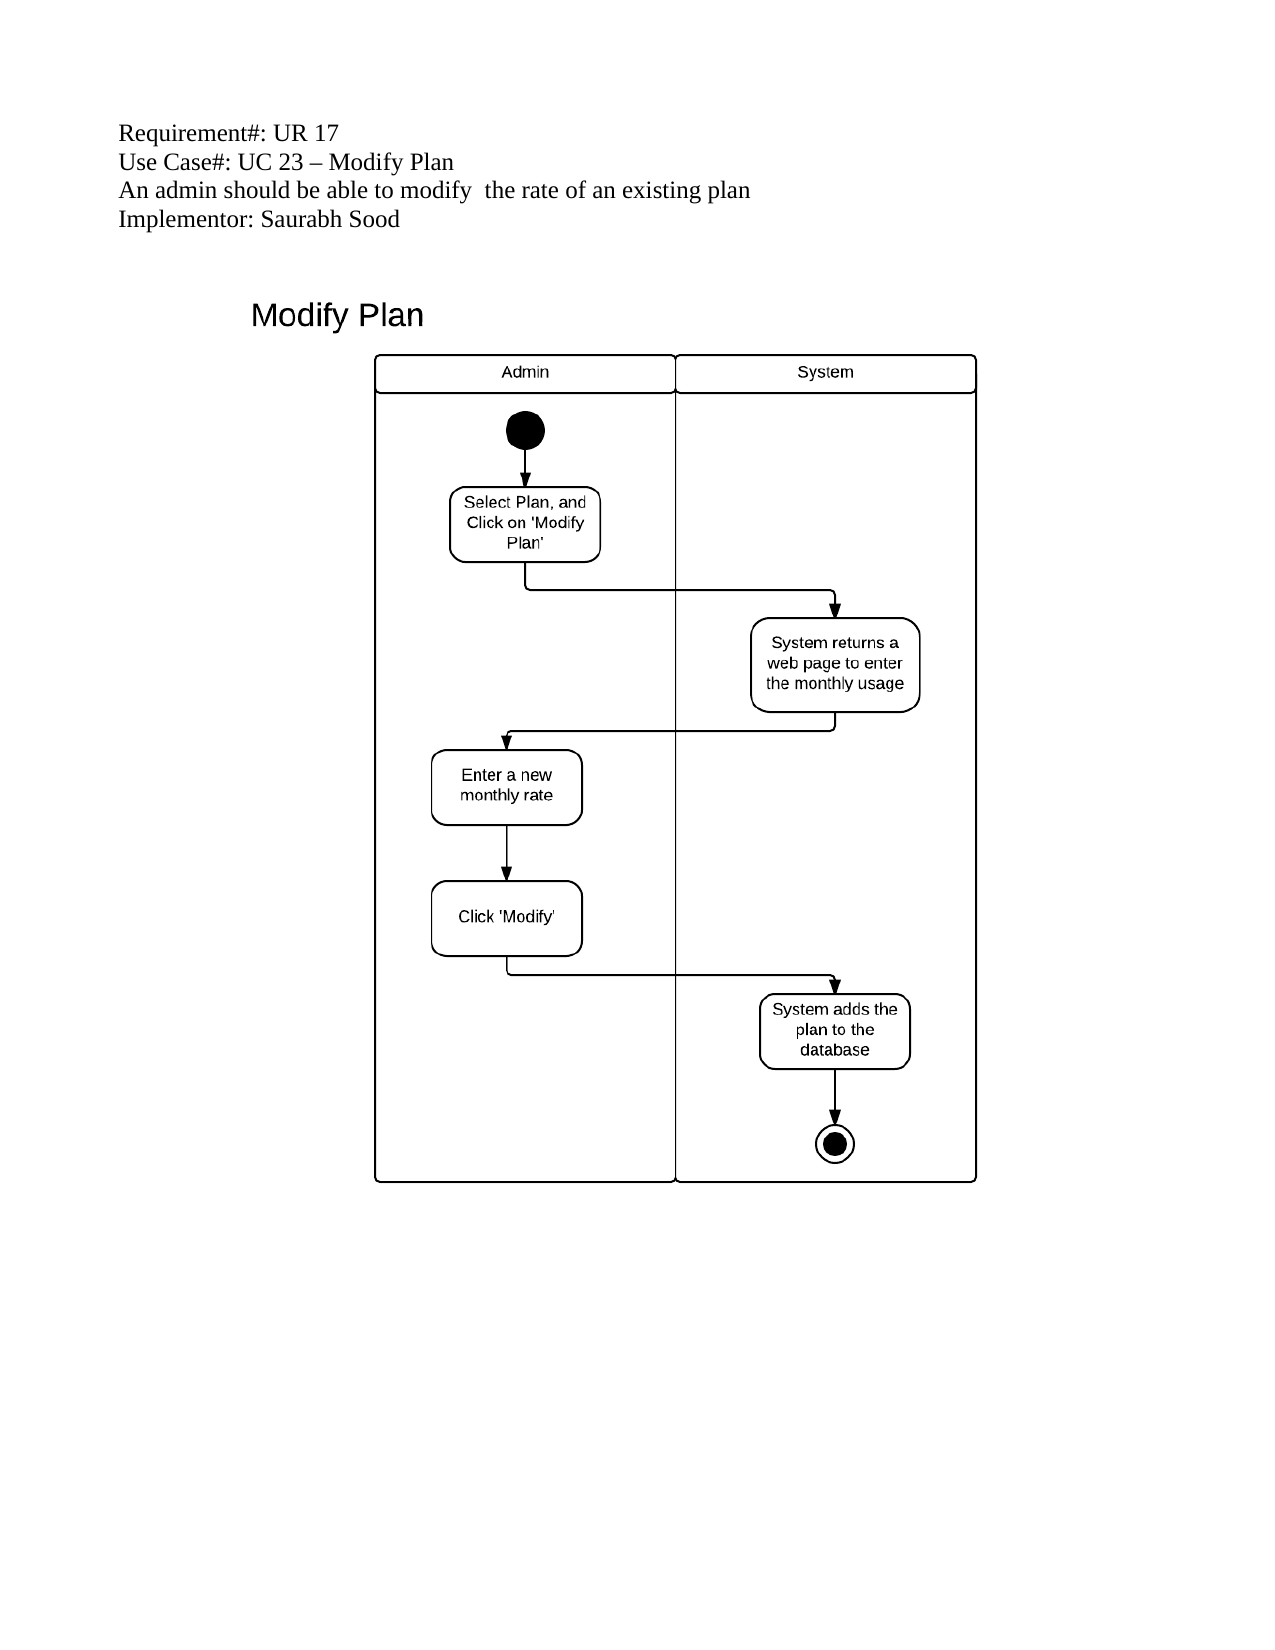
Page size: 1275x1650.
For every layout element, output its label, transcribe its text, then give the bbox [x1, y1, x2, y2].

text An admin should be able to modify the rate of an existing plan [118, 176, 1157, 204]
text Requirement#: UR 17 [118, 118, 1157, 147]
text Implementor: Saurabh Sood [118, 204, 1157, 233]
picture [187, 261, 1088, 1230]
text Use Case#: UC 23 – Modify Plan [118, 147, 1157, 176]
